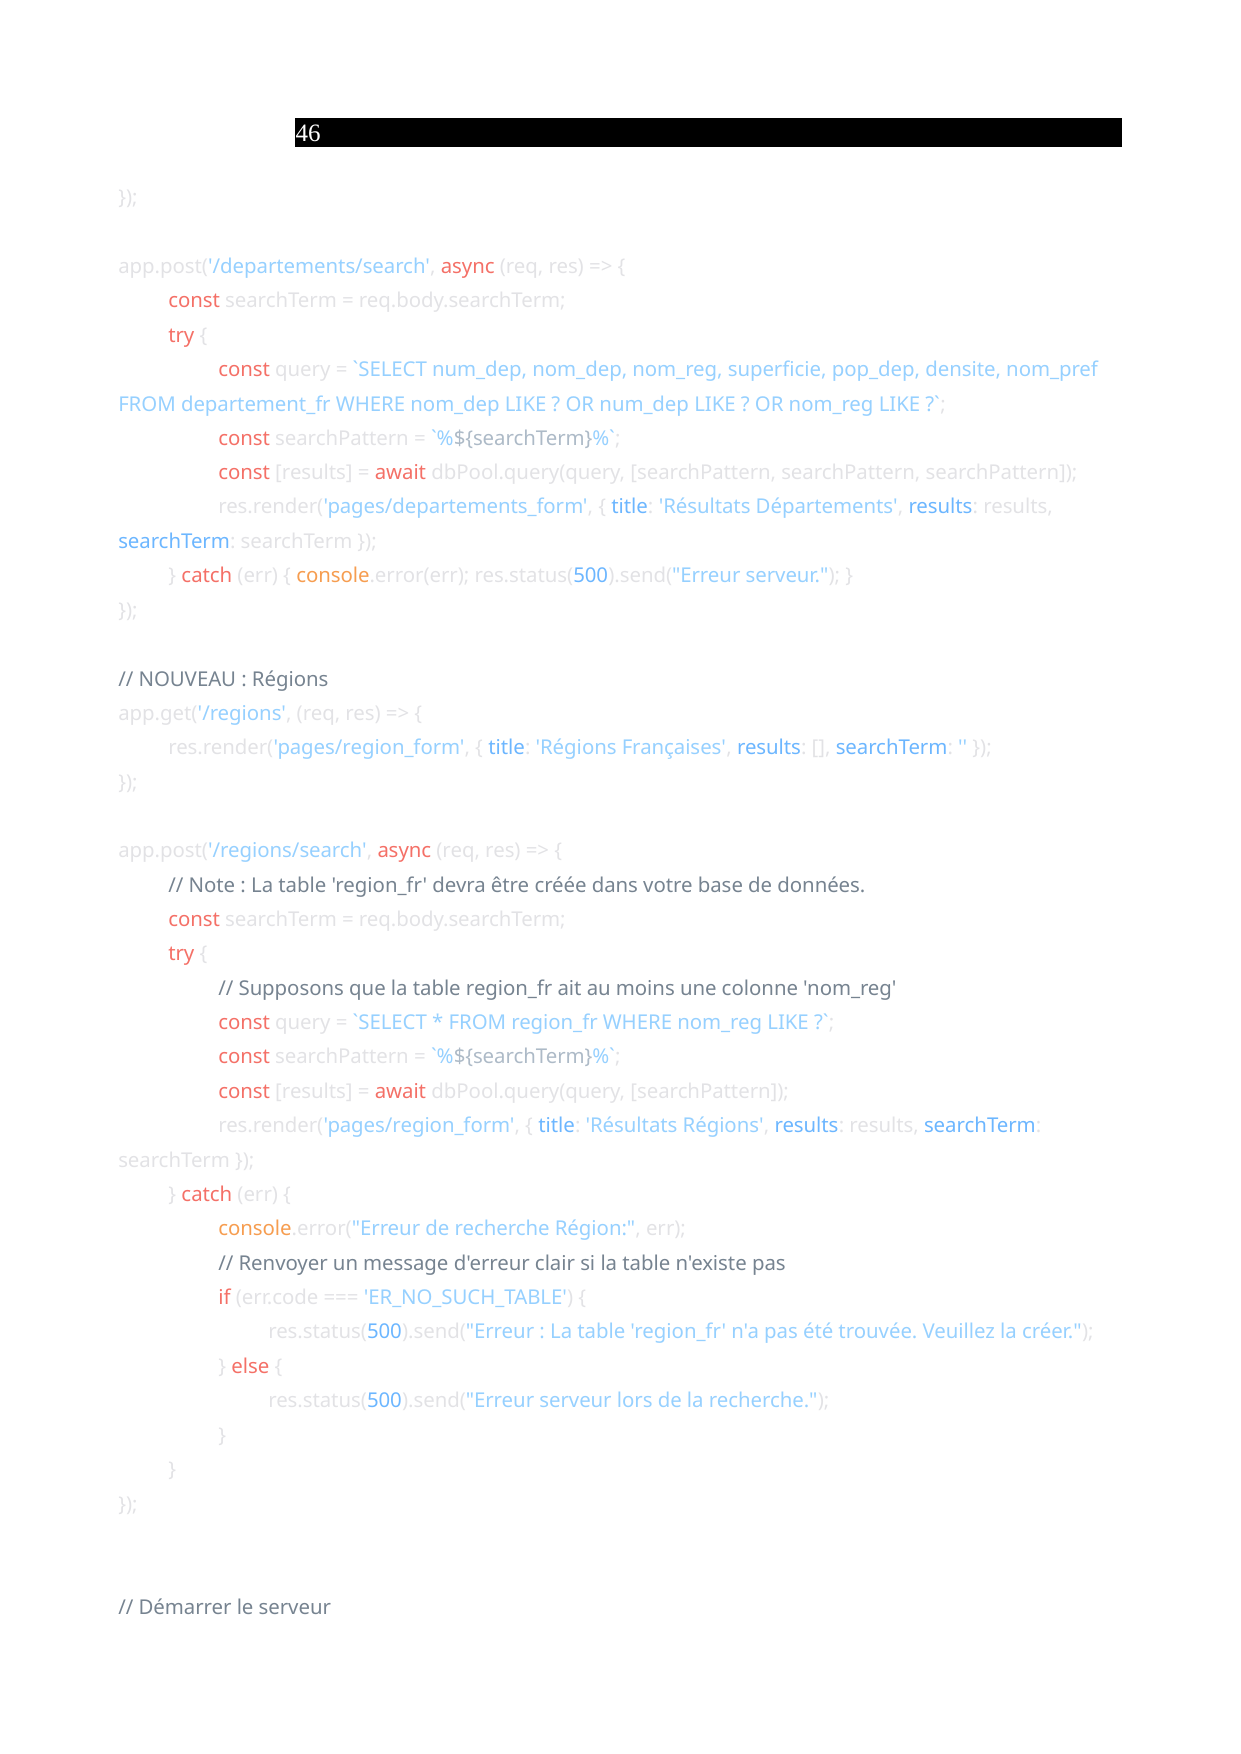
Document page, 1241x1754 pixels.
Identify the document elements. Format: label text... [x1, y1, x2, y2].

text const searchTerm = req.body.searchTerm; [118, 279, 1122, 314]
text } [118, 1448, 1122, 1483]
text const [results] = await dbPool.query(query, [searchPattern, searchPattern, searchPattern]); [118, 451, 1122, 486]
text } [118, 1414, 1122, 1448]
text // Note : La table 'region_fr' devra être créée dans votre base de données. [118, 864, 1122, 898]
text res.render('pages/departements_form', { title: 'Résultats Départements', results: results, searchTerm: searchTerm }); [118, 486, 1122, 554]
text // Renvoyer un message d'erreur clair si la table n'existe pas [118, 1242, 1122, 1276]
text // Supposons que la table region_fr ait au moins une colonne 'nom_reg' [118, 967, 1122, 1001]
text }); [118, 1483, 1122, 1517]
text const searchPattern = `%${searchTerm}%`; [118, 1036, 1122, 1070]
text const query = `SELECT num_dep, nom_dep, nom_reg, superficie, pop_dep, densite, nom_pref FROM departement_fr WHERE nom_dep LIKE ? OR num_dep LIKE ? OR nom_reg LIKE ?`; [118, 348, 1122, 417]
text // NOUVEAU : Régions [118, 658, 1122, 692]
text res.render('pages/region_form', { title: 'Régions Françaises', results: [], searchTerm: '' }); [118, 726, 1122, 761]
text app.post('/departements/search', async (req, res) => { [118, 245, 1122, 279]
text if (err.code === 'ER_NO_SUCH_TABLE') { [118, 1276, 1122, 1311]
text const query = `SELECT * FROM region_fr WHERE nom_reg LIKE ?`; [118, 1001, 1122, 1036]
text const searchPattern = `%${searchTerm}%`; [118, 417, 1122, 451]
text app.post('/regions/search', async (req, res) => { [118, 829, 1122, 864]
text res.status(500).send("Erreur serveur lors de la recherche."); [118, 1379, 1122, 1414]
text console.error("Erreur de recherche Région:", err); [118, 1208, 1122, 1242]
text }); [118, 176, 1122, 211]
text res.render('pages/region_form', { title: 'Résultats Régions', results: results, searchTerm: searchTerm }); [118, 1104, 1122, 1173]
text } catch (err) { [118, 1173, 1122, 1208]
text } catch (err) { console.error(err); res.status(500).send("Erreur serveur."); } [118, 554, 1122, 589]
text res.status(500).send("Erreur : La table 'region_fr' n'a pas été trouvée. Veuillez la créer."); [118, 1311, 1122, 1345]
text }); [118, 589, 1122, 623]
text try { [118, 314, 1122, 348]
text const searchTerm = req.body.searchTerm; [118, 898, 1122, 933]
text }); [118, 761, 1122, 795]
text try { [118, 933, 1122, 967]
text // Démarrer le serveur [118, 1586, 1122, 1620]
text const [results] = await dbPool.query(query, [searchPattern]); [118, 1070, 1122, 1104]
text } else { [118, 1345, 1122, 1379]
text app.get('/regions', (req, res) => { [118, 692, 1122, 726]
